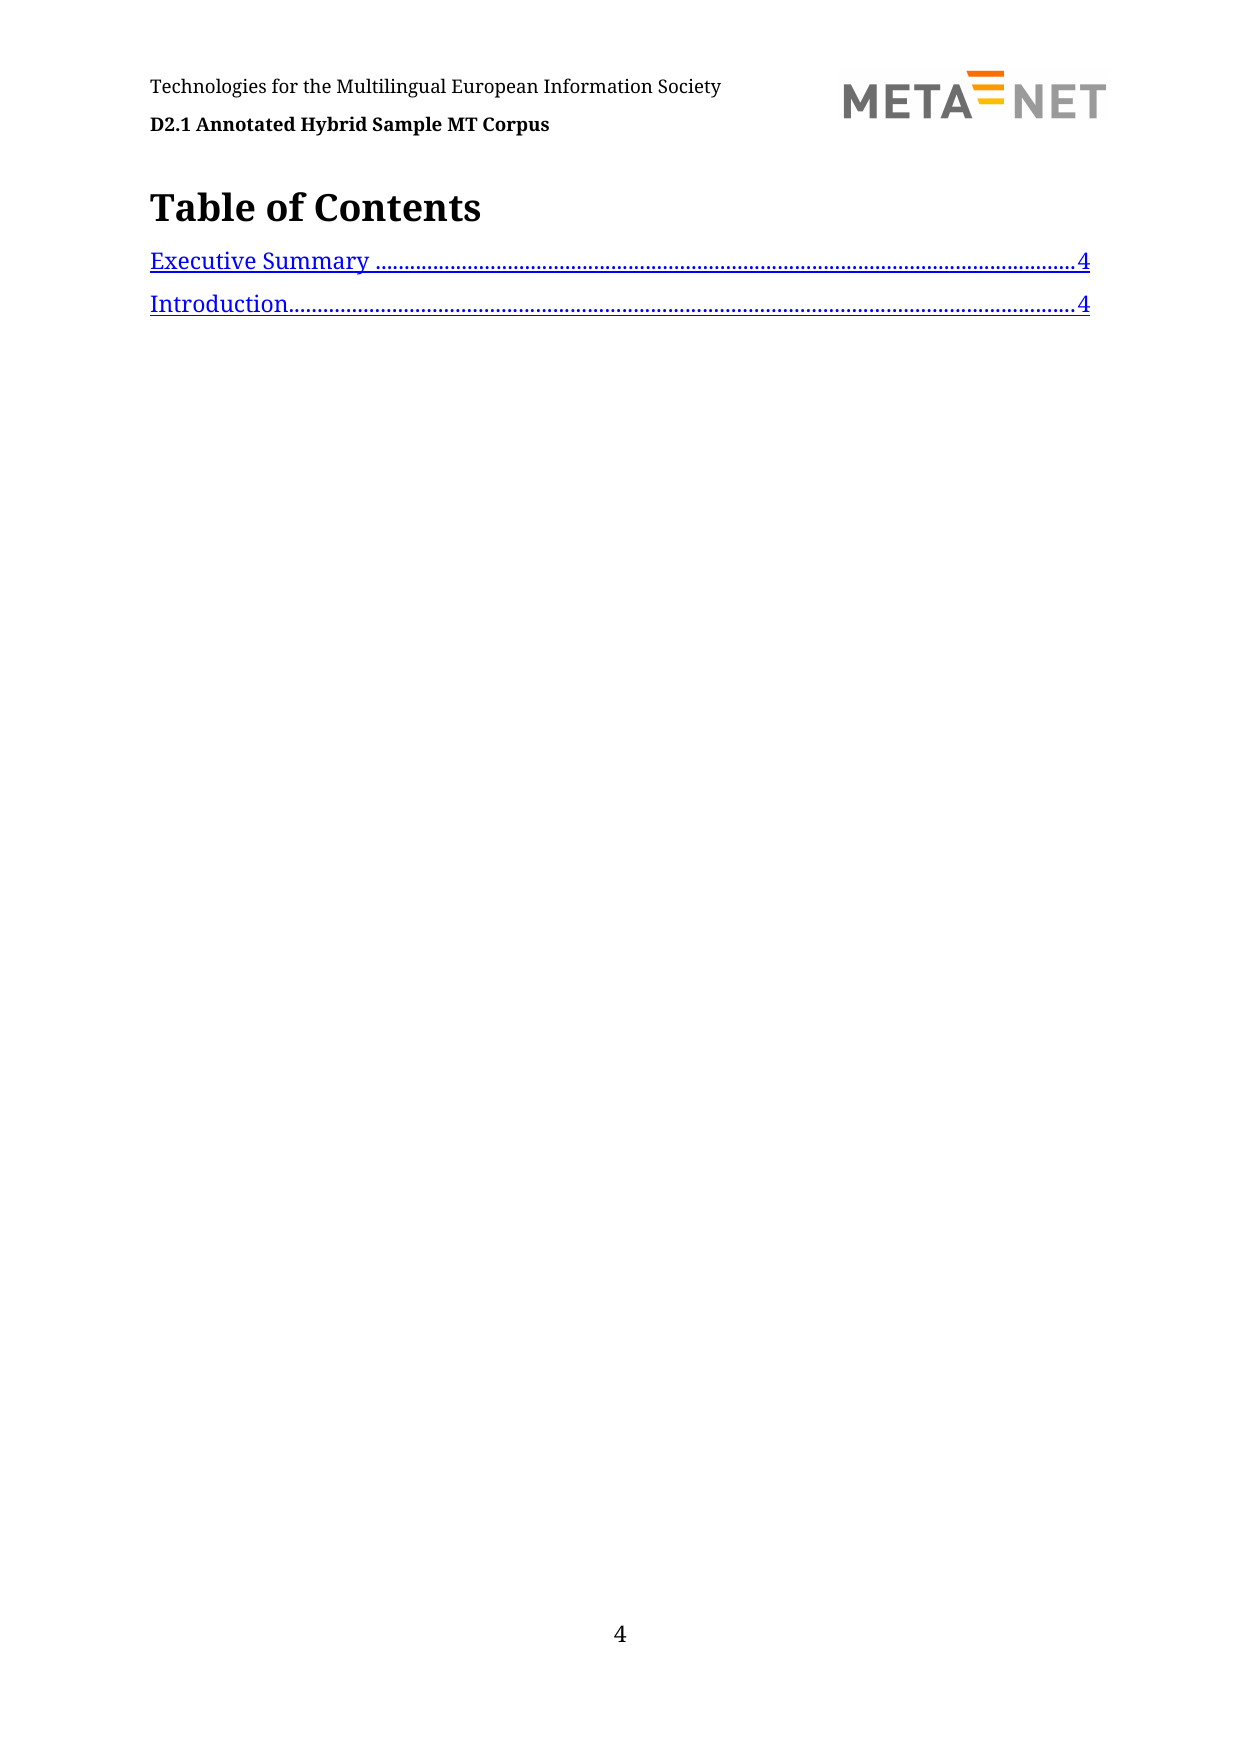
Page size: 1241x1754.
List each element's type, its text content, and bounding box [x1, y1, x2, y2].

text Executive Summary 4 [150, 244, 1090, 271]
picture [839, 69, 1111, 120]
text Table of Contents [150, 181, 1090, 232]
text Introduction 4 [150, 288, 1090, 315]
